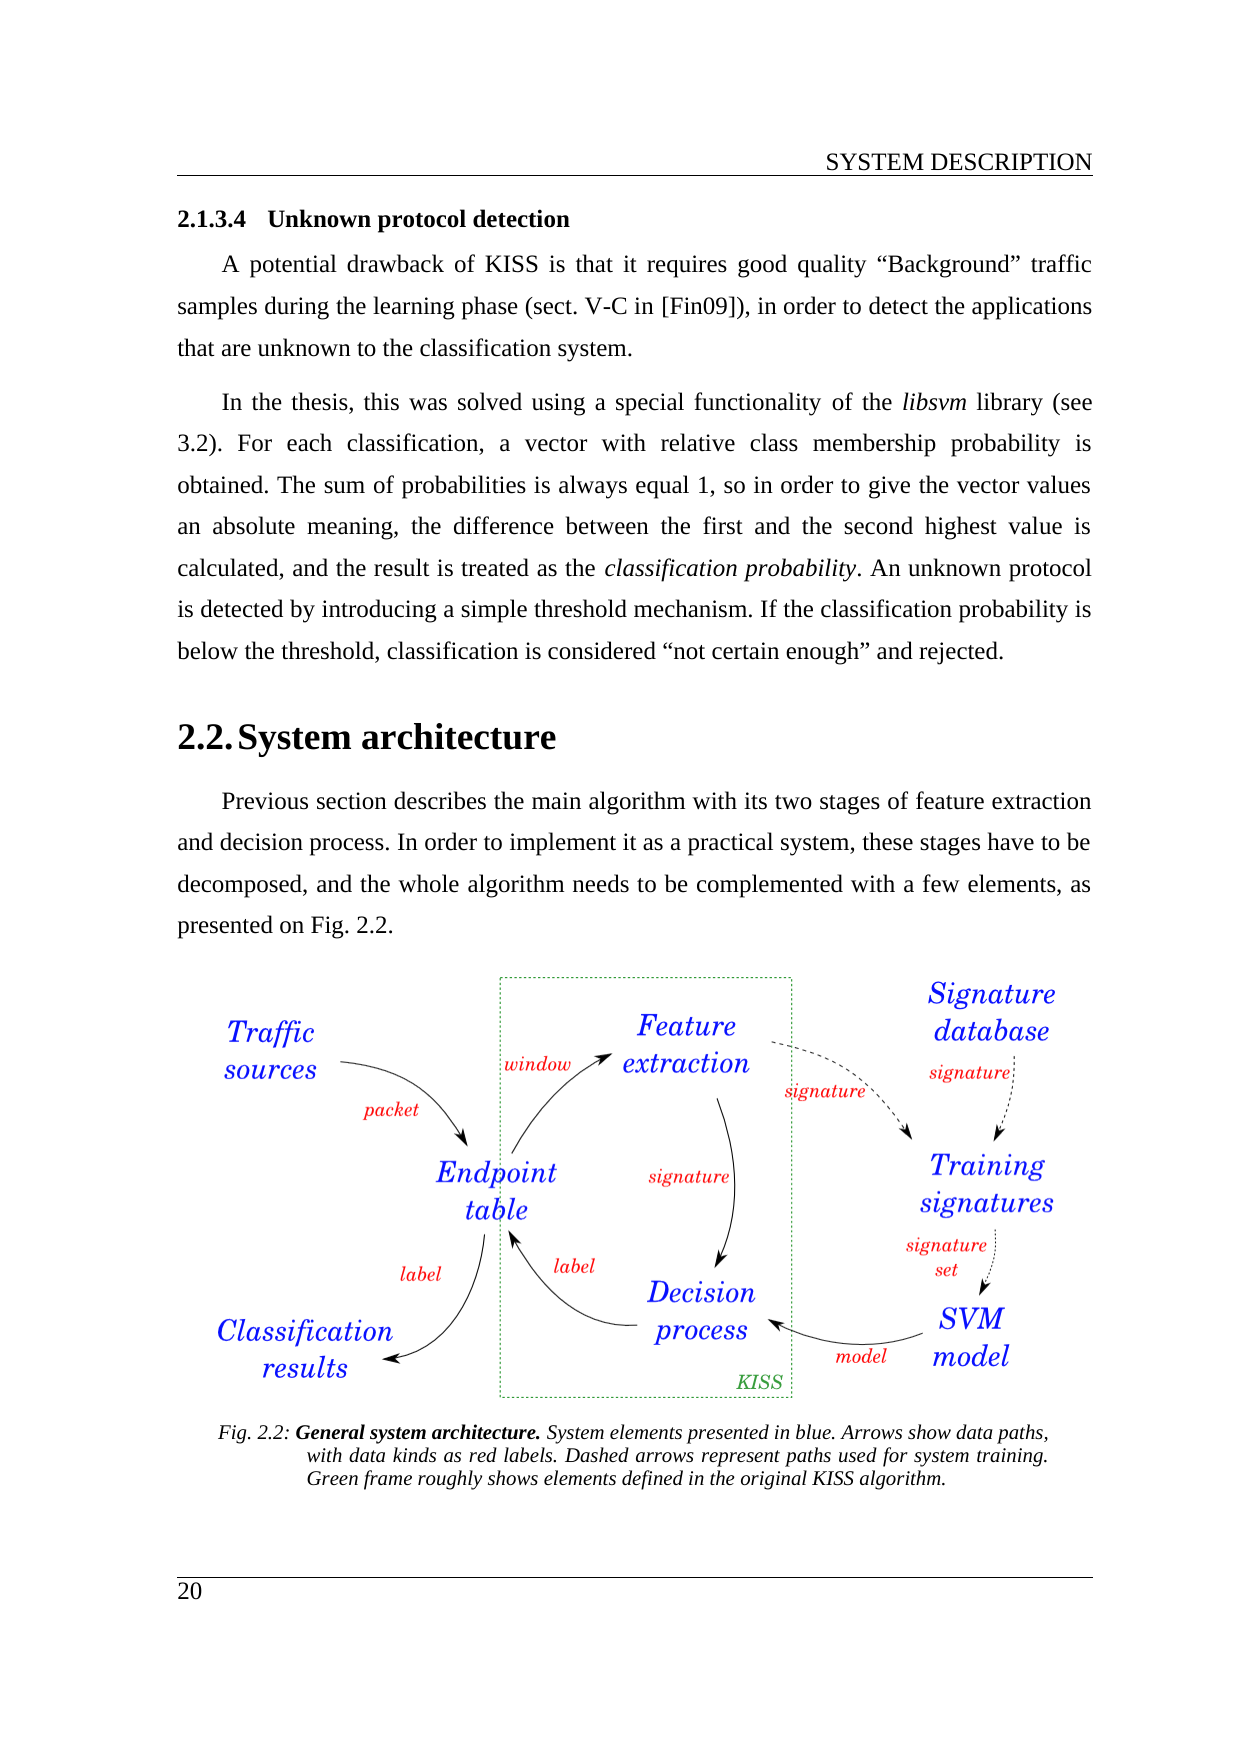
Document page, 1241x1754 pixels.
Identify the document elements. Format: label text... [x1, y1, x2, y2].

text In the thesis, this was solved using a special functionality of the libsvm library (see 3.2). For each classification, a vector with relative class membership probability is obtained. The sum of probabilities is always equal 1, so in order to give the vector values an absolute meaning, the difference between the first and the second highest value is calculated, and the result is treated as the classification probability. An unknown protocol is detected by introducing a simple threshold mechanism. If the classification probability is below the threshold, classification is considered “not certain enough” and rejected. [177, 388, 1093, 665]
picture [218, 977, 1055, 1398]
text A potential drawback of KISS is that it requires good quality “Background” traffic samples during the learning phase (sect. V-C in [Fin09]), in order to detect the applications that are unknown to the classification system. [177, 251, 1093, 361]
subtitle Unknown protocol detection [177, 205, 1093, 233]
subtitle System architecture [177, 716, 1093, 758]
text Previous section describes the main algorithm with its two stages of feature extraction and decision process. In order to implement it as a practical system, these stages have to be decomposed, and the whole algorithm needs to be complemented with a few elements, as presented on Fig. 2.2. [177, 787, 1093, 939]
text Fig. 2.2: General system architecture. System elements presented in blue. Arrows show data paths, with data kinds as red labels. Dashed arrows represent paths used for system training. Green frame roughly shows elements defined in the original KISS algorithm. [218, 1421, 1052, 1490]
